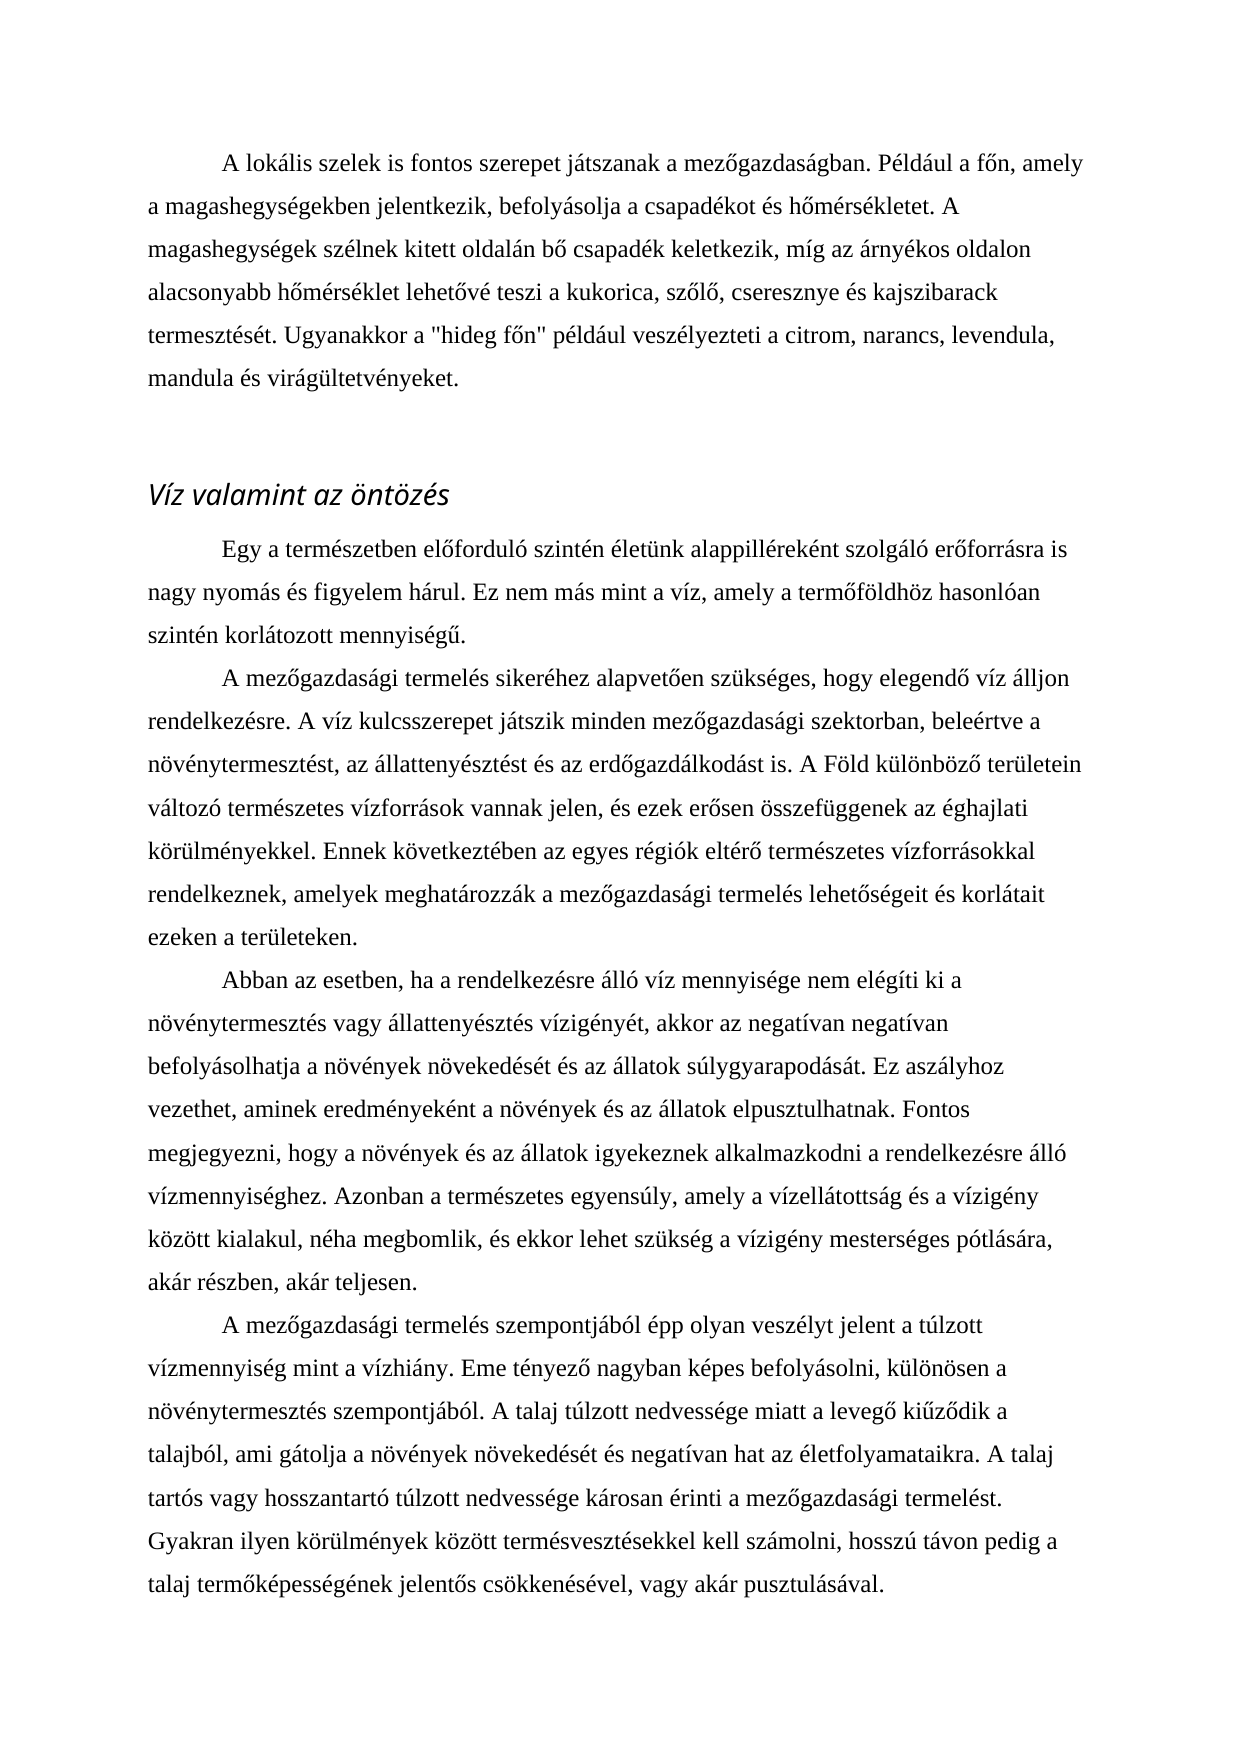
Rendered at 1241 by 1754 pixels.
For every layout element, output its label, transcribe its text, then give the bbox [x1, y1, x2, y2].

text A lokális szelek is fontos szerepet játszanak a mezőgazdaságban. Például a főn, amely a magashegységekben jelentkezik, befolyásolja a csapadékot és hőmérsékletet. A magashegységek szélnek kitett oldalán bő csapadék keletkezik, míg az árnyékos oldalon alacsonyabb hőmérséklet lehetővé teszi a kukorica, szőlő, cseresznye és kajszibarack termesztését. Ugyanakkor a "hideg főn" például veszélyezteti a citrom, narancs, levendula, mandula és virágültetvényeket. [148, 148, 1093, 392]
text A mezőgazdasági termelés sikeréhez alapvetően szükséges, hogy elegendő víz álljon rendelkezésre. A víz kulcsszerepet játszik minden mezőgazdasági szektorban, beleértve a növénytermesztést, az állattenyésztést és az erdőgazdálkodást is. A Föld különböző területein változó természetes vízforrások vannak jelen, és ezek erősen összefüggenek az éghajlati körülményekkel. Ennek következtében az egyes régiók eltérő természetes vízforrásokkal rendelkeznek, amelyek meghatározzák a mezőgazdasági termelés lehetőségeit és korlátait ezeken a területeken. [148, 663, 1093, 951]
subtitle Víz valamint az öntözés [148, 474, 1093, 514]
text A mezőgazdasági termelés szempontjából épp olyan veszélyt jelent a túlzott vízmennyiség mint a vízhiány. Eme tényező nagyban képes befolyásolni, különösen a növénytermesztés szempontjából. A talaj túlzott nedvessége miatt a levegő kiűződik a talajból, ami gátolja a növények növekedését és negatívan hat az életfolyamataikra. A talaj tartós vagy hosszantartó túlzott nedvessége károsan érinti a mezőgazdasági termelést. Gyakran ilyen körülmények között termésvesztésekkel kell számolni, hosszú távon pedig a talaj termőképességének jelentős csökkenésével, vagy akár pusztulásával. [148, 1310, 1093, 1598]
text Egy a természetben előforduló szintén életünk alappilléreként szolgáló erőforrásra is nagy nyomás és figyelem hárul. Ez nem más mint a víz, amely a termőföldhöz hasonlóan szintén korlátozott mennyiségű. [148, 534, 1093, 649]
text Abban az esetben, ha a rendelkezésre álló víz mennyisége nem elégíti ki a növénytermesztés vagy állattenyésztés vízigényét, akkor az negatívan negatívan befolyásolhatja a növények növekedését és az állatok súlygyarapodását. Ez aszályhoz vezethet, aminek eredményeként a növények és az állatok elpusztulhatnak. Fontos megjegyezni, hogy a növények és az állatok igyekeznek alkalmazkodni a rendelkezésre álló vízmennyiséghez. Azonban a természetes egyensúly, amely a vízellátottság és a vízigény között kialakul, néha megbomlik, és ekkor lehet szükség a vízigény mesterséges pótlására, akár részben, akár teljesen. [148, 965, 1093, 1296]
